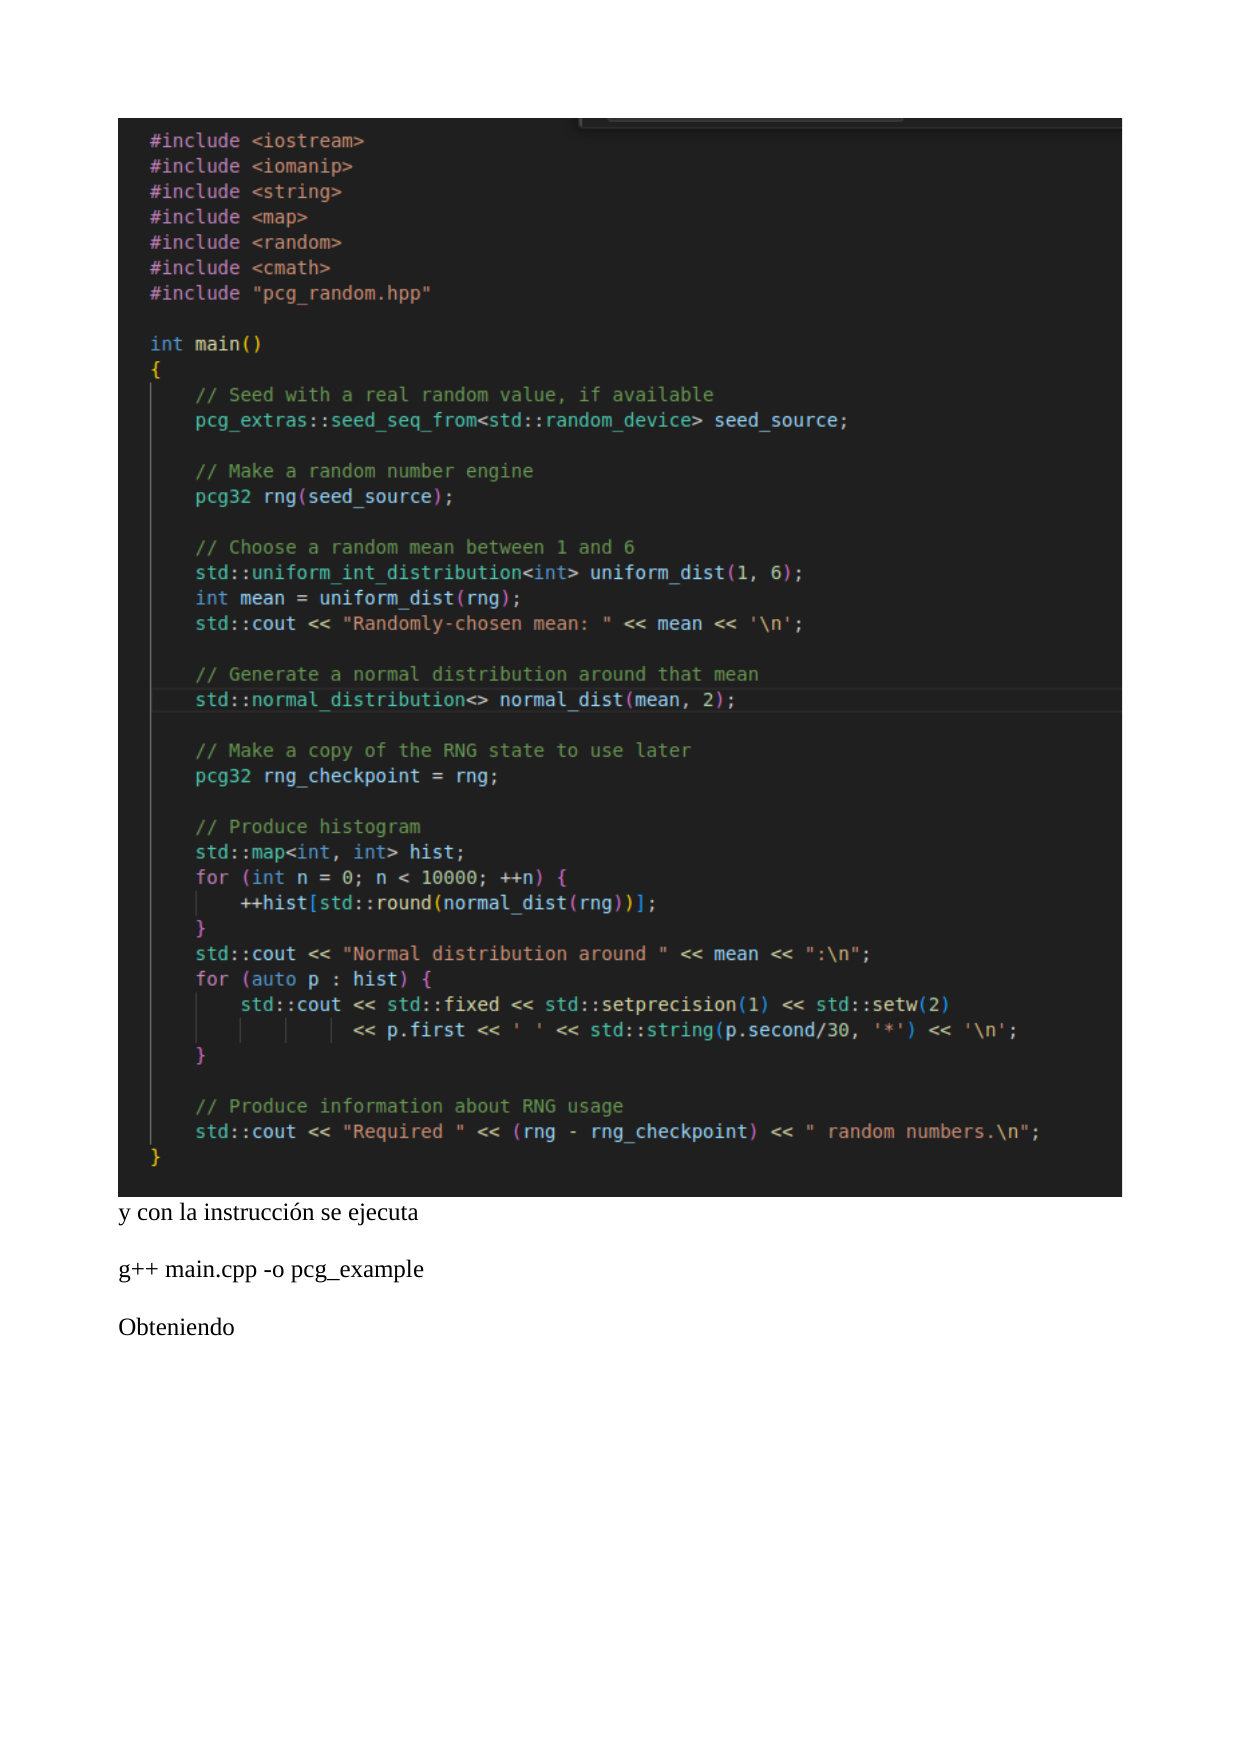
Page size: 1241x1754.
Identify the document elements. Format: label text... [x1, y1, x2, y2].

text y con la instrucción se ejecuta [118, 1197, 1122, 1226]
picture [118, 118, 1123, 1197]
text Obteniendo [118, 1312, 1122, 1341]
text g++ main.cpp -o pcg_example [118, 1254, 1122, 1283]
